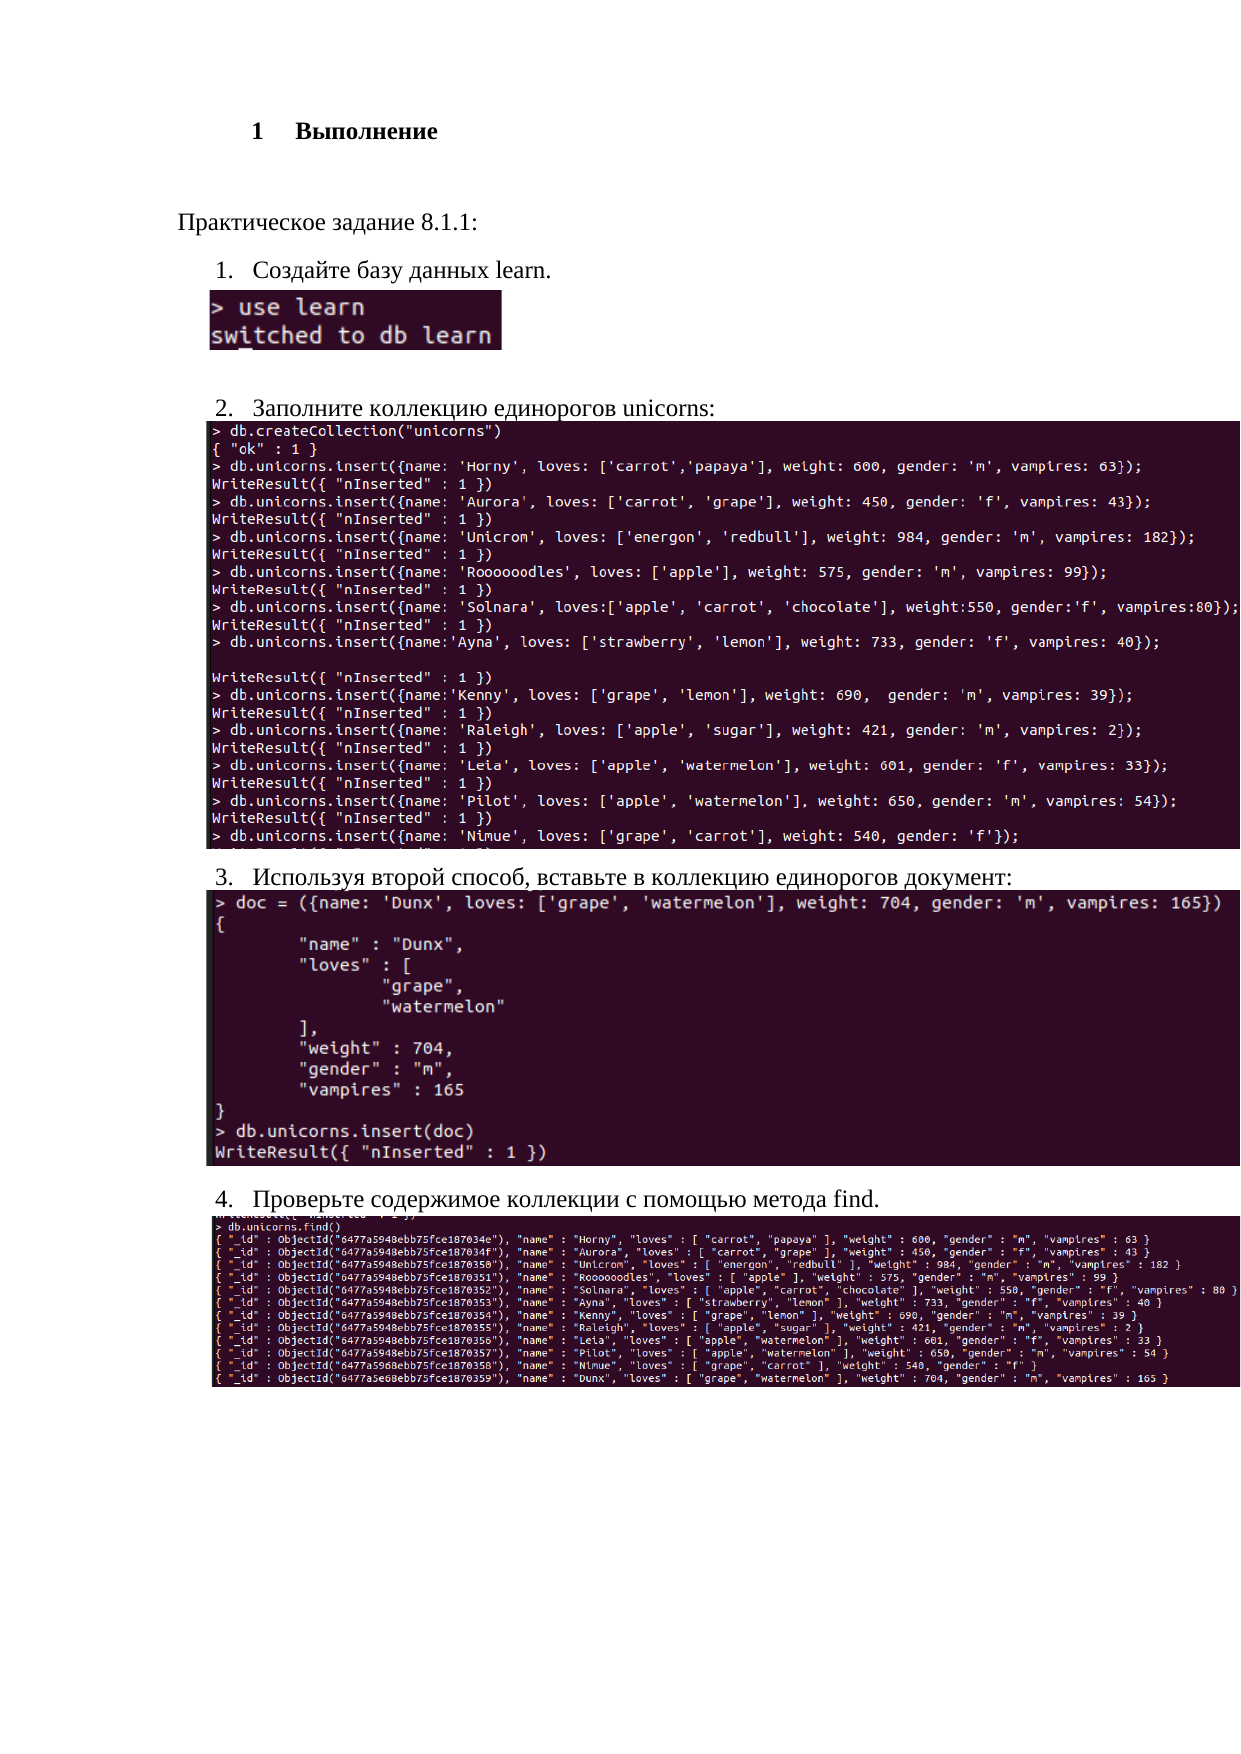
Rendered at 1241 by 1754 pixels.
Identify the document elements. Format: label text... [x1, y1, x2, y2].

picture [206, 421, 1240, 849]
list Используя второй способ, вставьте в коллекцию единорогов документ: [215, 849, 1201, 890]
text Практическое задание 8.1.1: [177, 207, 1201, 236]
subtitle 1 Выполнение [251, 116, 1201, 145]
picture [209, 290, 502, 350]
picture [211, 1216, 1241, 1387]
picture [206, 890, 1240, 1166]
list Создайте базу данных learn. [215, 255, 1201, 283]
list Заполните коллекцию единорогов unicorns: [215, 393, 1201, 421]
list Проверьте содержимое коллекции с помощью метода find. [215, 1166, 1201, 1213]
